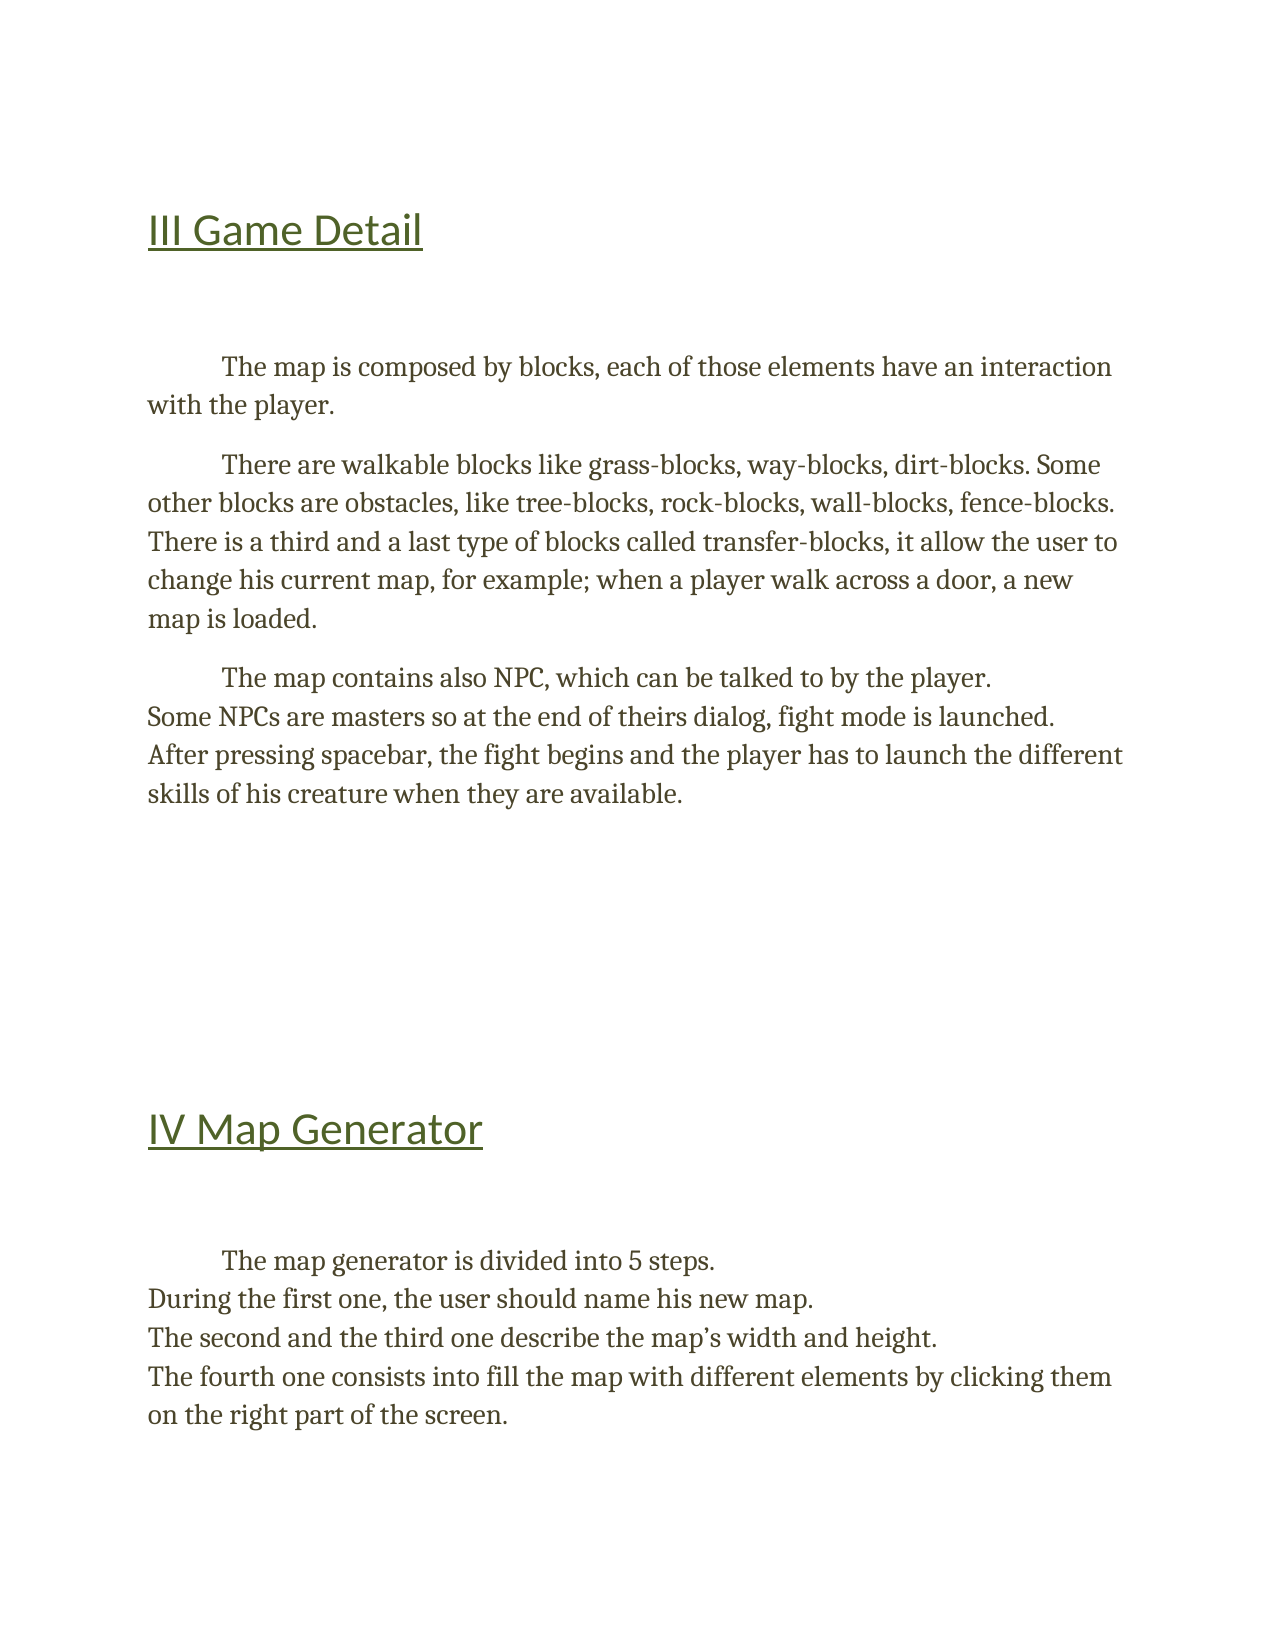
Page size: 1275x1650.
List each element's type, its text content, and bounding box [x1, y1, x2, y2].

text The map contains also NPC, which can be talked to by the player. Some NPCs are masters so at the end of theirs dialog, fight mode is launched. After pressing spacebar, the fight begins and the player has to launch the different skills of his creature when they are available. [148, 661, 1127, 811]
text There are walkable blocks like grass-blocks, way-blocks, dirt-blocks. Some other blocks are obstacles, like tree-blocks, rock-blocks, wall-blocks, fence-blocks. There is a third and a last type of blocks called transfer-blocks, it allow the user to change his current map, for example; when a player walk across a door, a new map is loaded. [148, 448, 1127, 636]
text III Game Detail [148, 201, 1127, 321]
text The map is composed by blocks, each of those elements have an interaction with the player. [148, 350, 1127, 422]
text The map generator is divided into 5 steps. During the first one, the user should name his new map. The second and the third one describe the map’s width and height. The fourth one consists into fill the map with different elements by clicking them on the right part of the screen. [148, 1244, 1127, 1432]
text IV Map Generator [148, 1100, 1127, 1156]
